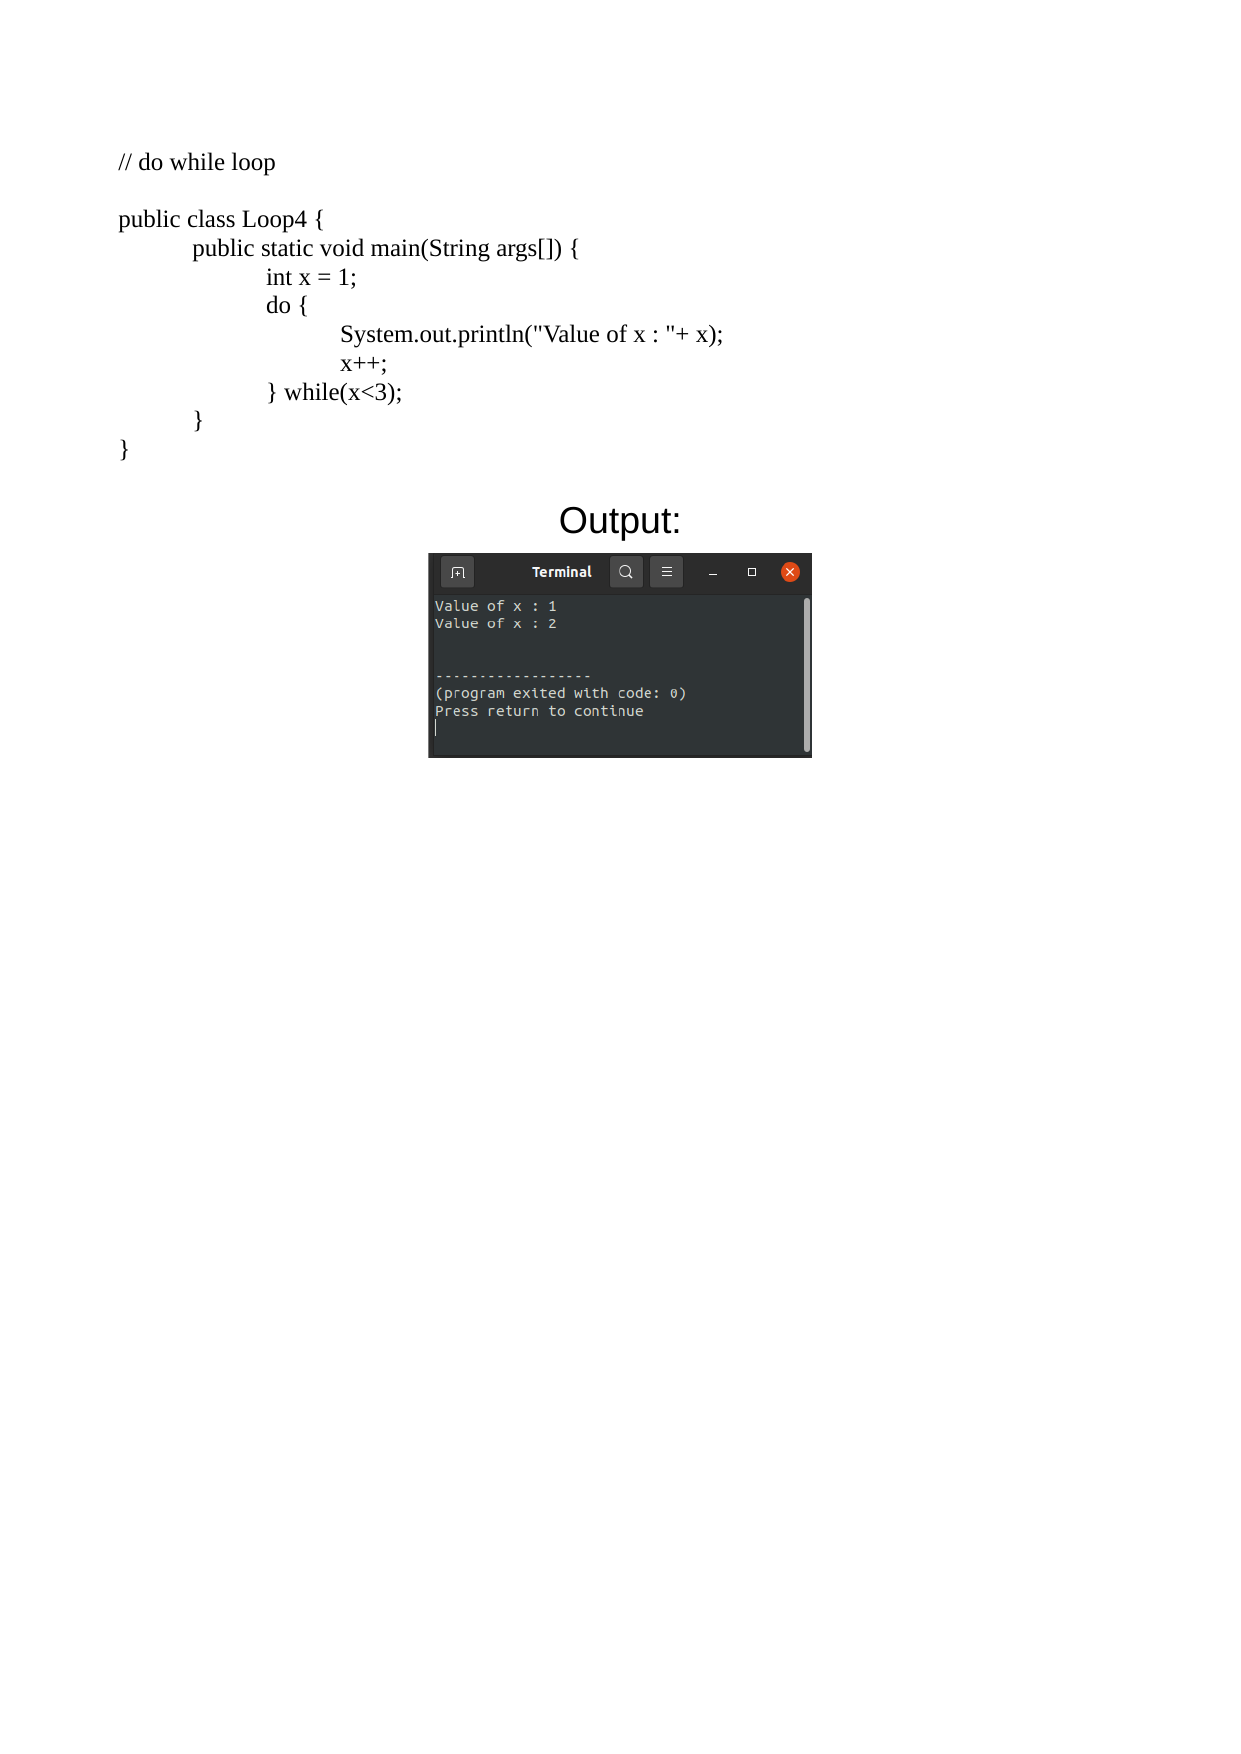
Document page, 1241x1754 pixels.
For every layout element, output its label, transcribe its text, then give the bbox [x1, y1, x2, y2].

picture [428, 553, 812, 758]
text x++; [118, 348, 1122, 377]
text do { [118, 291, 1122, 319]
text System.out.println("Value of x : "+ x); [118, 319, 1122, 348]
text } [118, 406, 1122, 434]
subtitle Output: [118, 498, 1122, 541]
text public static void main(String args[]) { [118, 233, 1122, 262]
text } [118, 434, 1122, 463]
text int x = 1; [118, 262, 1122, 291]
text } while(x<3); [118, 377, 1122, 406]
text // do while loop [118, 147, 1122, 176]
text public class Loop4 { [118, 204, 1122, 233]
